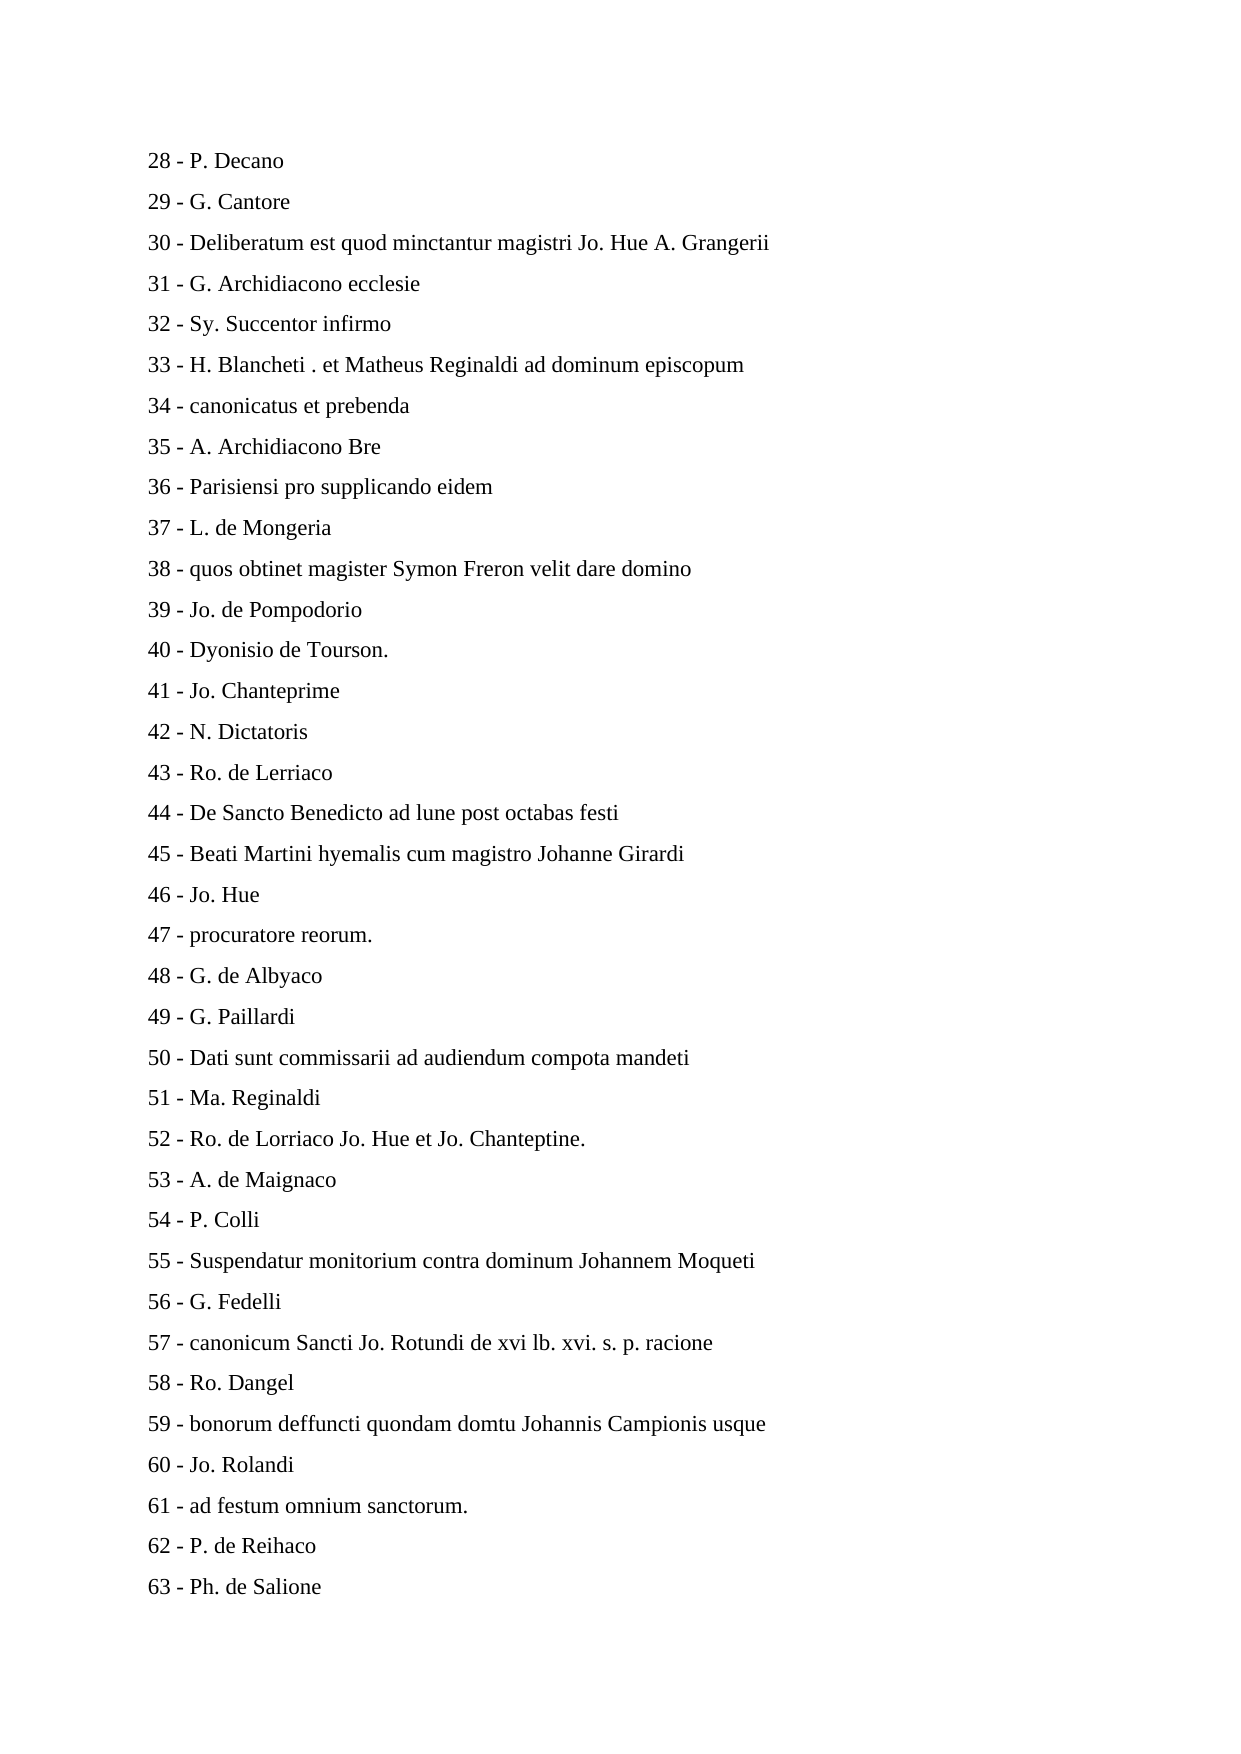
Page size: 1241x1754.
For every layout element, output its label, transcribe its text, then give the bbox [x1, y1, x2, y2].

text 43 - Ro. de Lerriaco [148, 758, 1093, 785]
text 31 - G. Archidiacono ecclesie [148, 270, 1093, 296]
text 62 - P. de Reihaco [148, 1532, 1093, 1559]
text 40 - Dyonisio de Tourson. [148, 636, 1093, 663]
text 28 - P. Decano [148, 148, 1093, 174]
text 49 - G. Paillardi [148, 1003, 1093, 1029]
text 36 - Parisiensi pro supplicando eidem [148, 473, 1093, 500]
text 61 - ad festum omnium sanctorum. [148, 1492, 1093, 1518]
text 38 - quos obtinet magister Symon Freron velit dare domino [148, 555, 1093, 581]
text 46 - Jo. Hue [148, 881, 1093, 907]
text 48 - G. de Albyaco [148, 962, 1093, 988]
text 37 - L. de Mongeria [148, 514, 1093, 541]
text 35 - A. Archidiacono Bre [148, 433, 1093, 459]
text 32 - Sy. Succentor infirmo [148, 311, 1093, 337]
text 42 - N. Dictatoris [148, 718, 1093, 744]
text 39 - Jo. de Pompodorio [148, 596, 1093, 622]
text 52 - Ro. de Lorriaco Jo. Hue et Jo. Chanteptine. [148, 1125, 1093, 1151]
text 50 - Dati sunt commissarii ad audiendum compota mandeti [148, 1044, 1093, 1070]
text 60 - Jo. Rolandi [148, 1451, 1093, 1477]
text 51 - Ma. Reginaldi [148, 1084, 1093, 1111]
text 54 - P. Colli [148, 1207, 1093, 1233]
text 55 - Suspendatur monitorium contra dominum Johannem Moqueti [148, 1247, 1093, 1274]
text 45 - Beati Martini hyemalis cum magistro Johanne Girardi [148, 840, 1093, 866]
text 57 - canonicum Sancti Jo. Rotundi de xvi lb. xvi. s. p. racione [148, 1329, 1093, 1355]
text 53 - A. de Maignaco [148, 1166, 1093, 1192]
text 29 - G. Cantore [148, 188, 1093, 215]
text 44 - De Sancto Benedicto ad lune post octabas festi [148, 799, 1093, 826]
text 58 - Ro. Dangel [148, 1369, 1093, 1396]
text 30 - Deliberatum est quod minctantur magistri Jo. Hue A. Grangerii [148, 229, 1093, 255]
text 59 - bonorum deffuncti quondam domtu Johannis Campionis usque [148, 1410, 1093, 1437]
text 34 - canonicatus et prebenda [148, 392, 1093, 418]
text 63 - Ph. de Salione [148, 1573, 1093, 1599]
text 56 - G. Fedelli [148, 1288, 1093, 1314]
text 41 - Jo. Chanteprime [148, 677, 1093, 703]
text 33 - H. Blancheti . et Matheus Reginaldi ad dominum episcopum [148, 351, 1093, 378]
text 47 - procuratore reorum. [148, 921, 1093, 948]
